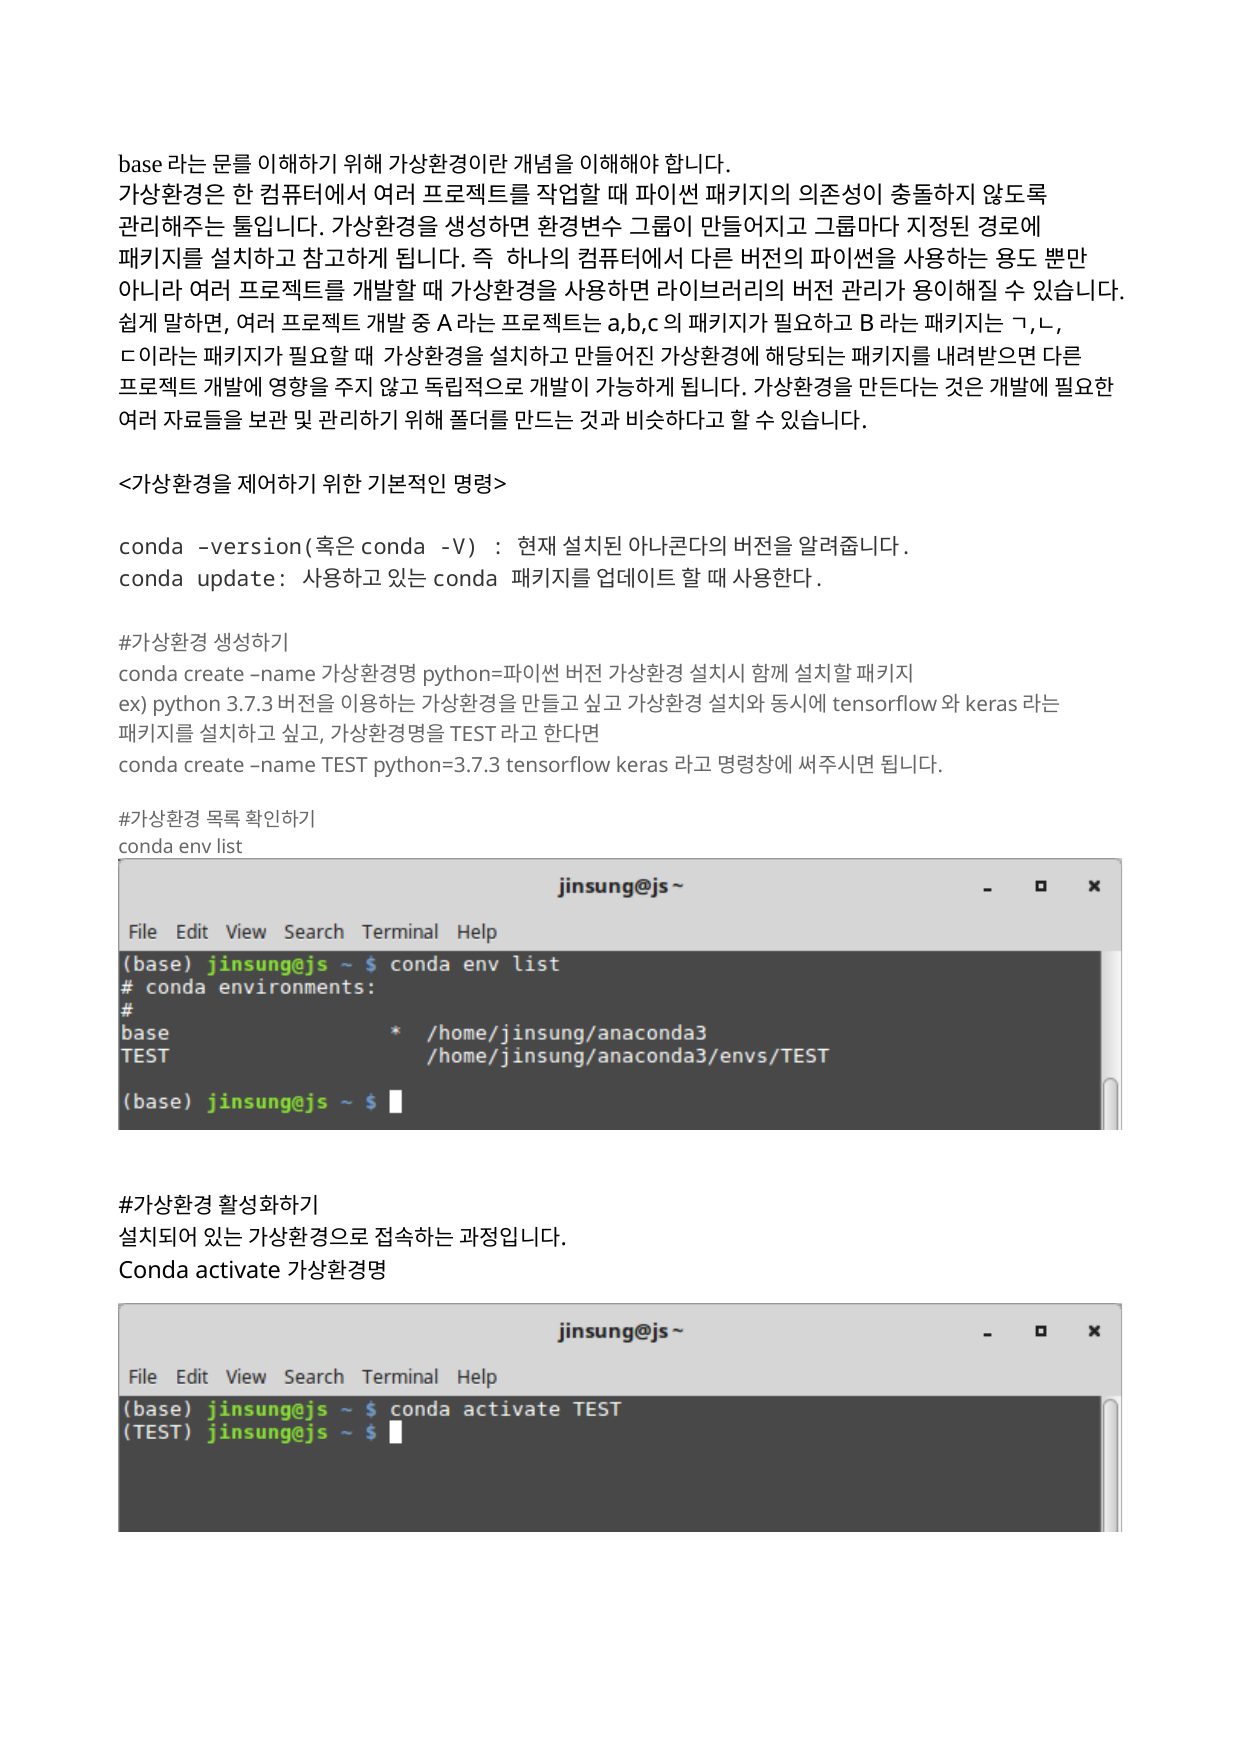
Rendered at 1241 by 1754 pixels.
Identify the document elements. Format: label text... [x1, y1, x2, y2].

text conda create –name TEST python=3.7.3 tensorflow keras 라고 명령창에 써주시면 됩니다. [118, 748, 1122, 778]
text conda env list [118, 832, 1122, 858]
text #가상환경 목록 확인하기 [118, 804, 1122, 832]
text conda update: 사용하고 있는 conda 패키지를 업데이트 할 때 사용한다. [118, 561, 1122, 593]
text 설치되어 있는 가상환경으로 접속하는 과정입니다. [118, 1220, 1122, 1253]
text conda –version(혹은 conda -V) : 현재 설치된 아나콘다의 버전을 알려줍니다. [118, 529, 1122, 561]
text conda create –name 가상환경명 python=파이썬 버전 가상환경 설치시 함께 설치할 패키지 [118, 657, 1122, 687]
text 가상환경은 한 컴퓨터에서 여러 프로젝트를 작업할 때 파이썬 패키지의 의존성이 충돌하지 않도록 관리해주는 툴입니다. 가상환경을 생성하면 환경변수 그룹이 만들어지고 그룹마다 지정된 경로에 패키지를 설치하고 참고하게 됩니다. 즉 하나의 컴퓨터에서 다른 버전의 파이썬을 사용하는 용도 뿐만 아니라 여러 프로젝트를 개발할 때 가상환경을 사용하면 라이브러리의 버전 관리가 용이해질 수 있습니다. 쉽게 말하면, 여러 프로젝트 개발 중 A라는 프로젝트는 a,b,c의 패키지가 필요하고 B라는 패키지는 ㄱ,ㄴ,ㄷ이라는 패키지가 필요할 때 가상환경을 설치하고 만들어진 가상환경에 해당되는 패키지를 내려받으면 다른 프로젝트 개발에 영향을 주지 않고 독립적으로 개발이 가능하게 됩니다. 가상환경을 만든다는 것은 개발에 필요한 여러 자료들을 보관 및 관리하기 위해 폴더를 만드는 것과 비슷하다고 할 수 있습니다. [118, 178, 1122, 435]
text ex) python 3.7.3버전을 이용하는 가상환경을 만들고 싶고 가상환경 설치와 동시에 tensorflow와 keras라는 패키지를 설치하고 싶고, 가상환경명을 TEST라고 한다면 [118, 687, 1122, 748]
text <가상환경을 제어하기 위한 기본적인 명령> [118, 467, 1122, 499]
text base라는 문를 이해하기 위해 가상환경이란 개념을 이해해야 합니다. [118, 147, 1122, 178]
picture [118, 1303, 1123, 1532]
text Conda activate 가상환경명 [118, 1253, 1122, 1285]
text #가상환경 생성하기 [118, 627, 1122, 657]
picture [118, 858, 1123, 1130]
text #가상환경 활성화하기 [118, 1188, 1122, 1220]
